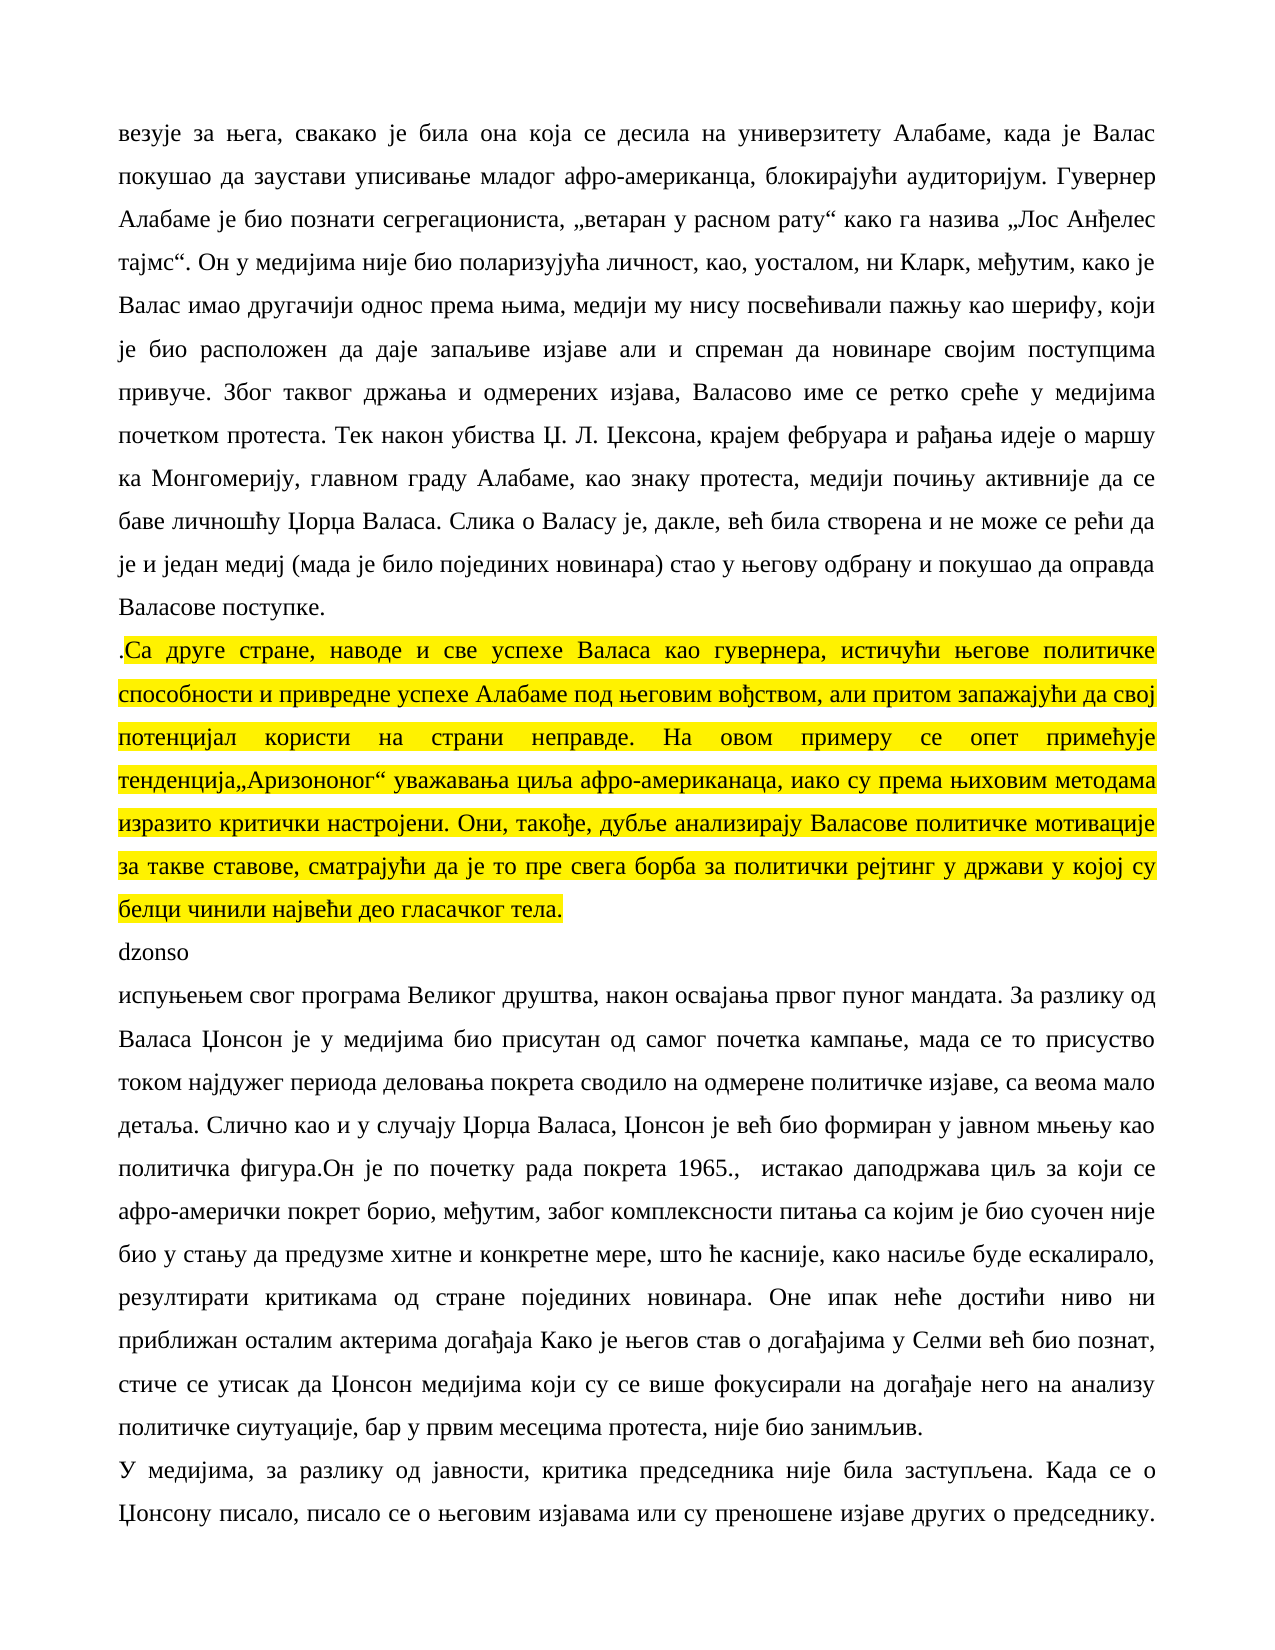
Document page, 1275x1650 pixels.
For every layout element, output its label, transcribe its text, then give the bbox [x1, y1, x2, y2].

text .Са друге стране, наводе и све успехе Валаса као гувернера, истичући његове политичке способности и привредне успехе Алабаме под његовим вођством, али притом запажајући да свој потенцијал користи на страни неправде. На овом примеру се опет примећује тенденција„Аризононог“ уважавања циља афро-американаца, иако су према њиховим методама изразито критички настројени. Они, такође, дубље анализирају Валасове политичке мотивације за такве ставове, сматрајући да је то пре свега борба за политички рејтинг у држави у којој су белци чинили највећи део гласачког тела. [118, 636, 1157, 923]
text испуњењем свог програма Великог друштва, након освајања првог пуног мандата. За разлику од Валаса Џонсон је у медијима био присутан од самог почетка кампање, мада се то присуство током најдужег периода деловања покрета сводило на одмерене политичке изјаве, са веома мало детаља. Слично као и у случају Џорџа Валаса, Џонсон је већ био формиран у јавном мњењу као политичка фигура.Он је по почетку рада покрета 1965., истакао даподржава циљ за који се афро-амерички покрет борио, међутим, забог комплексности питања са којим је био суочен није био у стању да предузме хитне и конкретне мере, што ће касније, како насиље буде ескалирало, резултирати критикама од стране појединих новинара. Оне ипак неће достићи ниво ни приближан осталим актерима догађаја Како је његов став о догађајима у Селми већ био познат, стиче се утисак да Џонсон медијима који су се више фокусирали на догађаје него на анализу политичке сиутуације, бар у првим месецима протеста, није био занимљив. [118, 981, 1157, 1441]
text У медијима, за разлику од јавности, критика председника није била заступљена. Када се о Џонсону писало, писало се о његовим изјавама или су преношене изјаве других о председнику. [118, 1455, 1157, 1527]
text dzonso [118, 937, 1157, 966]
text везује за њега, свакако је била она која се десила на универзитету Алабаме, када је Валас покушао да заустави уписивање младог афро-американца, блокирајући аудиторијум. Гувернер Алабаме је био познати сегрегациониста, „ветаран у расном рату“ како га назива „Лос Анђелес тајмс“. Он у медијима није био поларизујућа личност, као, уосталом, ни Кларк, међутим, како је Валас имао другачији однос према њима, медији му нису посвећивали пажњу као шерифу, који је био расположен да даје запаљиве изјаве али и спреман да новинаре својим поступцима привуче. Због таквог држања и одмерених изјава, Валасово име се ретко среће у медијима почетком протеста. Тек након убиства Џ. Л. Џексона, крајем фебруара и рађања идеје о маршу ка Монгомерију, главном граду Алабаме, као знаку протеста, медији почињу активније да се баве личношћу Џорџа Валаса. Слика о Валасу је, дакле, већ била створена и не може се рећи да је и један медиј (мада је било појединих новинара) стао у његову одбрану и покушао да оправда Валасове поступке. [118, 118, 1157, 621]
